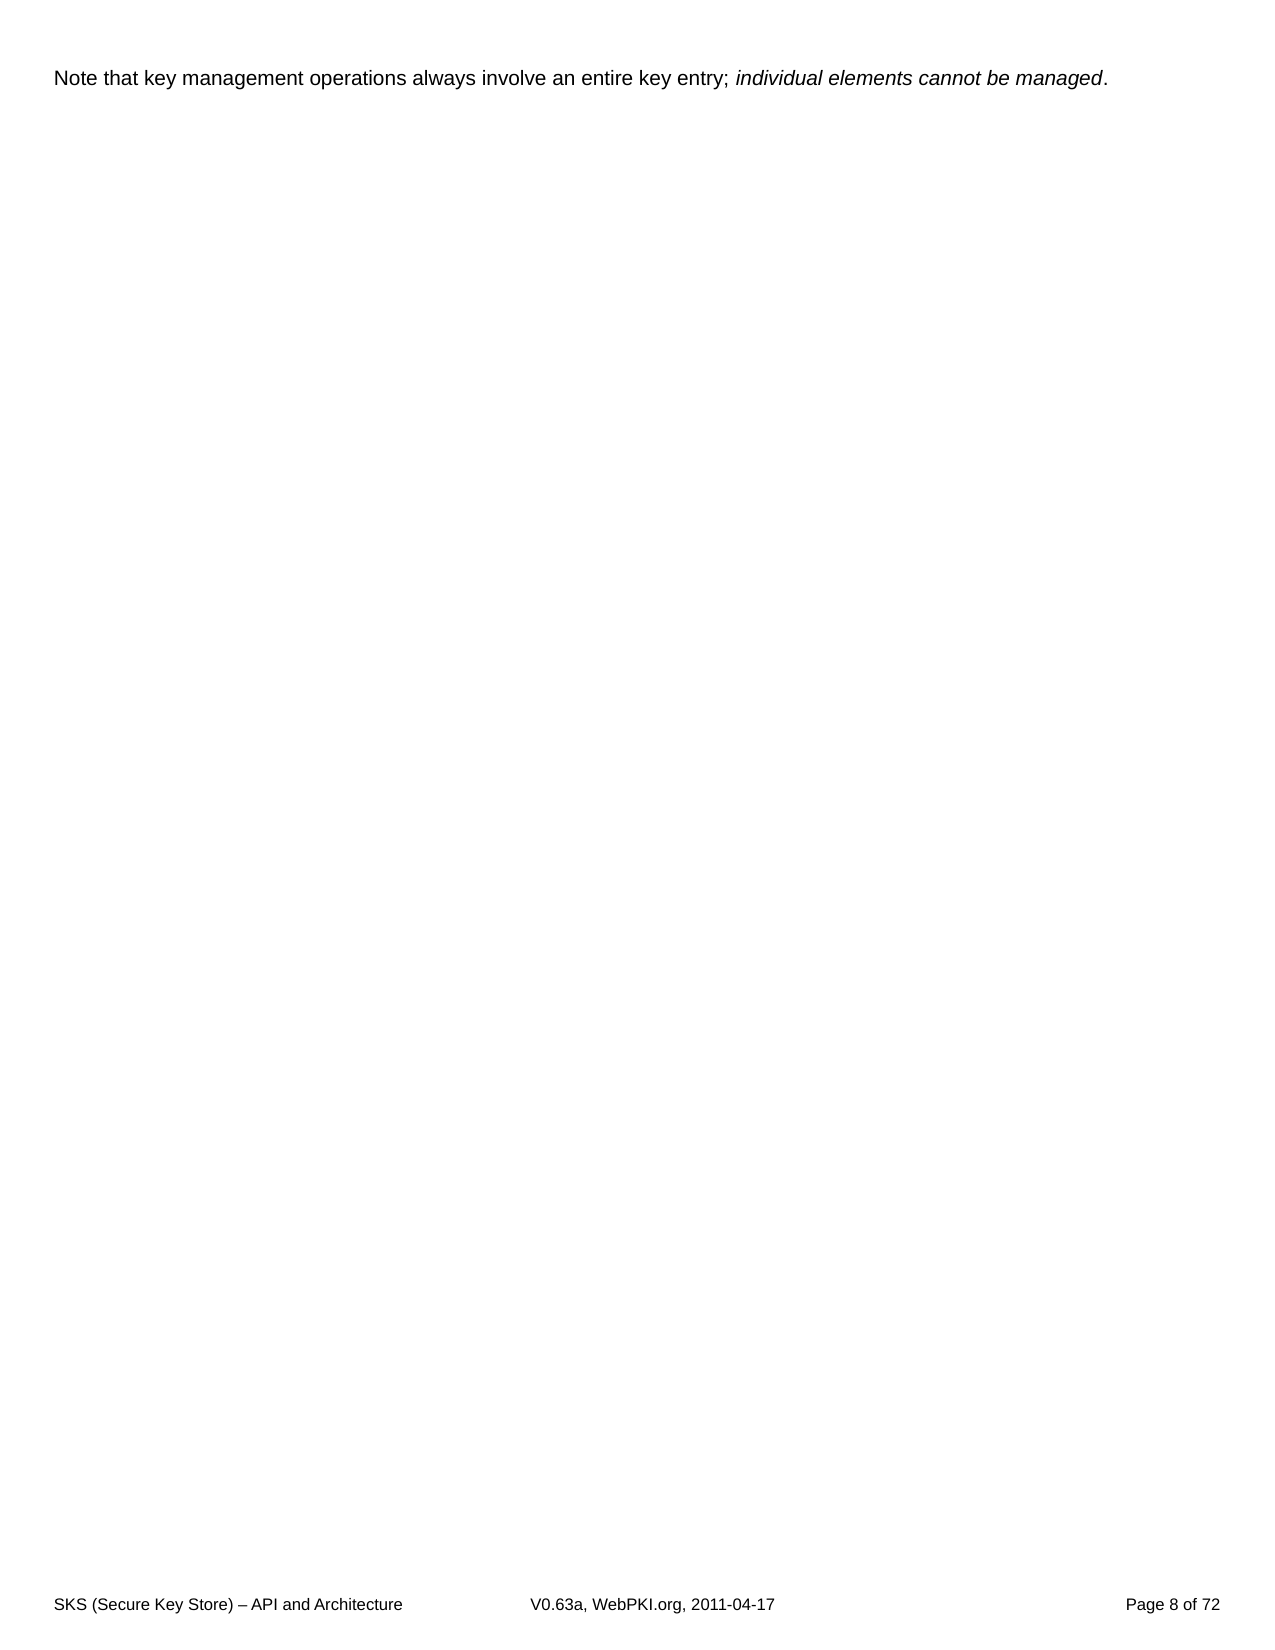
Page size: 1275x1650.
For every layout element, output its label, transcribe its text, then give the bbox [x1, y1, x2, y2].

text Note that key management operations always involve an entire key entry; individual elements cannot be managed. [54, 66, 1221, 90]
